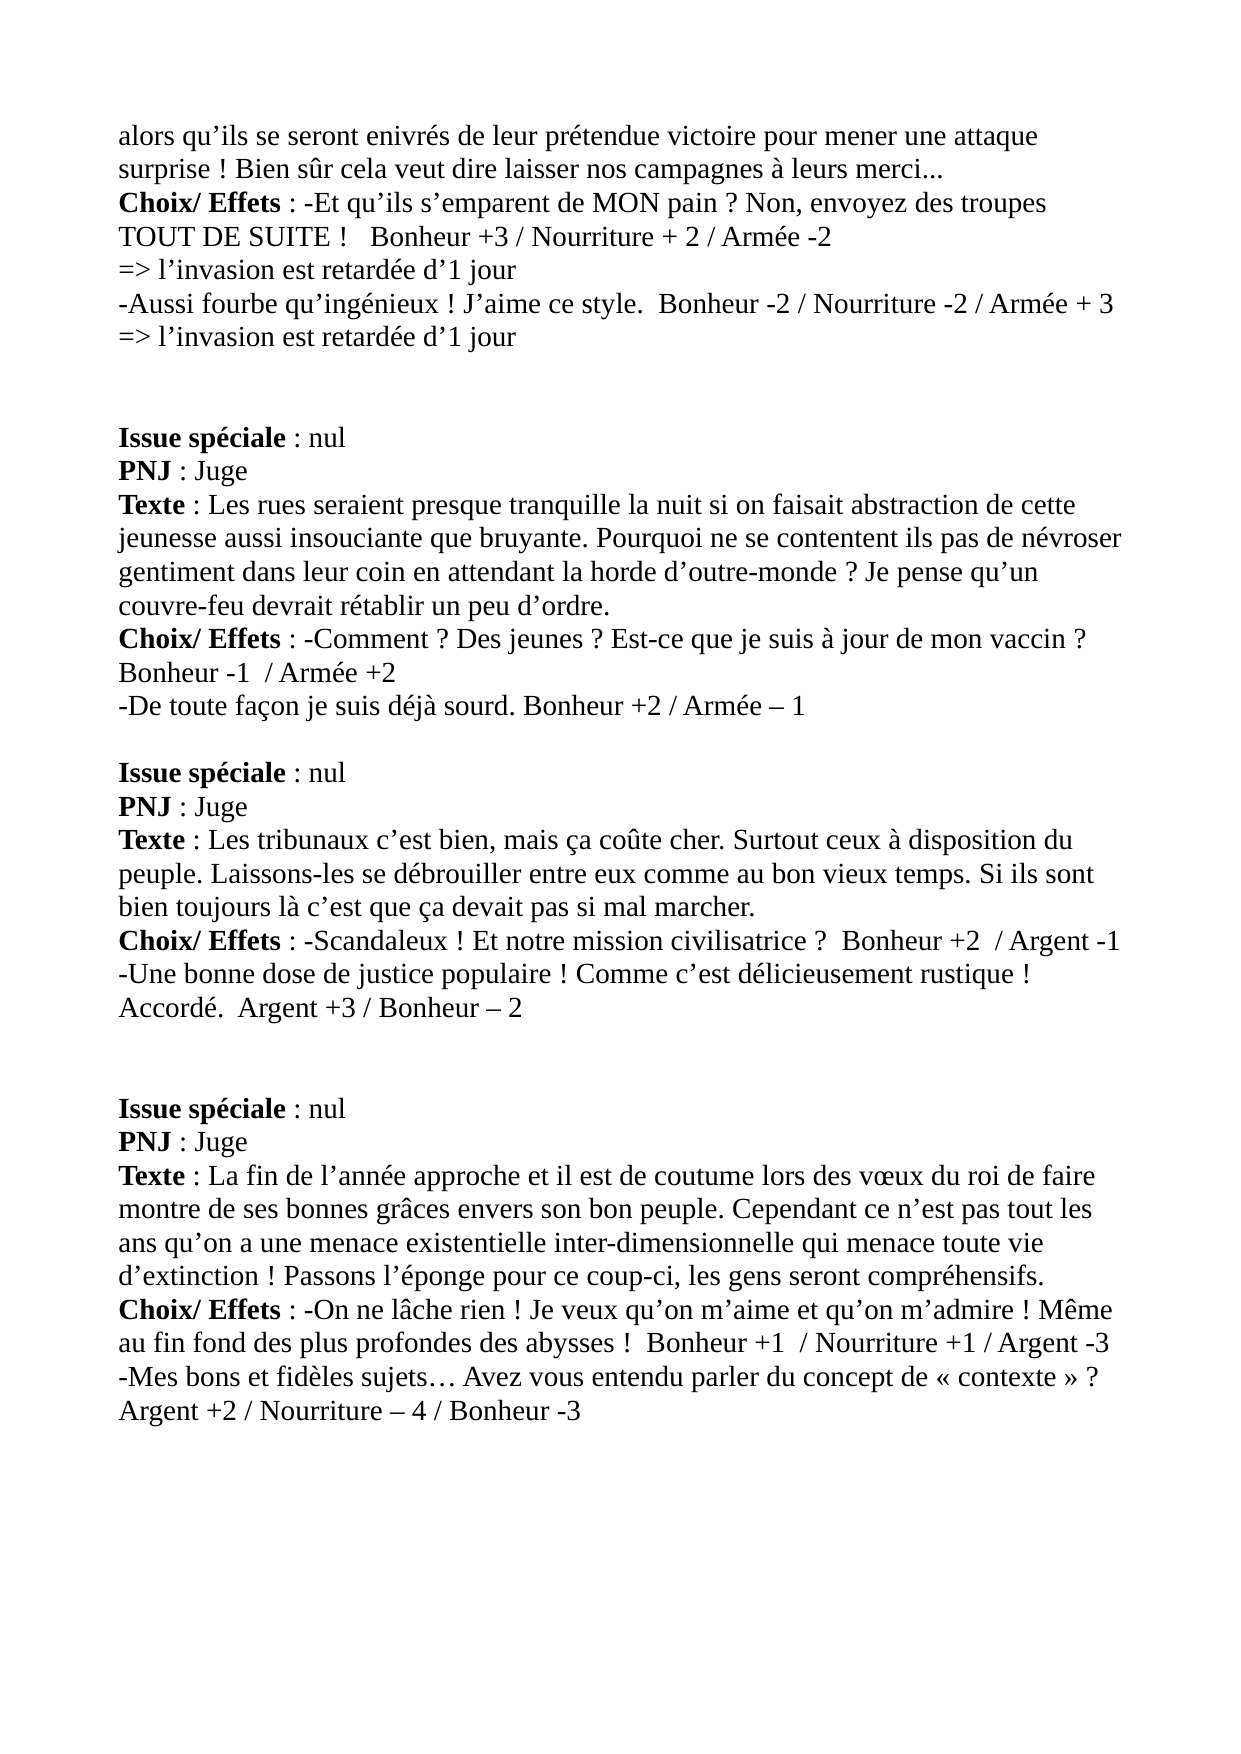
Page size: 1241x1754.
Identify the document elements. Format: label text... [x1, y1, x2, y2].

text Texte : Les rues seraient presque tranquille la nuit si on faisait abstraction de cette jeunesse aussi insouciante que bruyante. Pourquoi ne se contentent ils pas de névroser gentiment dans leur coin en attendant la horde d’outre-monde ? Je pense qu’un couvre-feu devrait rétablir un peu d’ordre. [118, 487, 1122, 621]
text -Mes bons et fidèles sujets… Avez vous entendu parler du concept de « contexte » ? Argent +2 / Nourriture – 4 / Bonheur -3 [118, 1359, 1122, 1426]
text Choix/ Effets : -On ne lâche rien ! Je veux qu’on m’aime et qu’on m’admire ! Même au fin fond des plus profondes des abysses ! Bonheur +1 / Nourriture +1 / Argent -3 [118, 1292, 1122, 1359]
text PNJ : Juge [118, 789, 1122, 822]
text alors qu’ils se seront enivrés de leur prétendue victoire pour mener une attaque surprise ! Bien sûr cela veut dire laisser nos campagnes à leurs merci... [118, 118, 1122, 185]
text Choix/ Effets : -Et qu’ils s’emparent de MON pain ? Non, envoyez des troupes TOUT DE SUITE ! Bonheur +3 / Nourriture + 2 / Armée -2 [118, 185, 1122, 252]
text Issue spéciale : nul [118, 1091, 1122, 1124]
text Choix/ Effets : -Scandaleux ! Et notre mission civilisatrice ? Bonheur +2 / Argent -1 [118, 923, 1122, 957]
text Choix/ Effets : -Comment ? Des jeunes ? Est-ce que je suis à jour de mon vaccin ? Bonheur -1 / Armée +2 [118, 621, 1122, 688]
text Texte : La fin de l’année approche et il est de coutume lors des vœux du roi de faire montre de ses bonnes grâces envers son bon peuple. Cependant ce n’est pas tout les ans qu’on a une menace existentielle inter-dimensionnelle qui menace toute vie d’extinction ! Passons l’éponge pour ce coup-ci, les gens seront compréhensifs. [118, 1158, 1122, 1292]
text PNJ : Juge [118, 453, 1122, 487]
text => l’invasion est retardée d’1 jour [118, 252, 1122, 286]
text Texte : Les tribunaux c’est bien, mais ça coûte cher. Surtout ceux à disposition du peuple. Laissons-les se débrouiller entre eux comme au bon vieux temps. Si ils sont bien toujours là c’est que ça devait pas si mal marcher. [118, 822, 1122, 923]
text Issue spéciale : nul [118, 755, 1122, 789]
text PNJ : Juge [118, 1124, 1122, 1158]
text => l’invasion est retardée d’1 jour [118, 319, 1122, 353]
text -Aussi fourbe qu’ingénieux ! J’aime ce style. Bonheur -2 / Nourriture -2 / Armée + 3 [118, 286, 1122, 319]
text Issue spéciale : nul [118, 420, 1122, 453]
text -Une bonne dose de justice populaire ! Comme c’est délicieusement rustique ! Accordé. Argent +3 / Bonheur – 2 [118, 957, 1122, 1024]
text -De toute façon je suis déjà sourd. Bonheur +2 / Armée – 1 [118, 688, 1122, 722]
